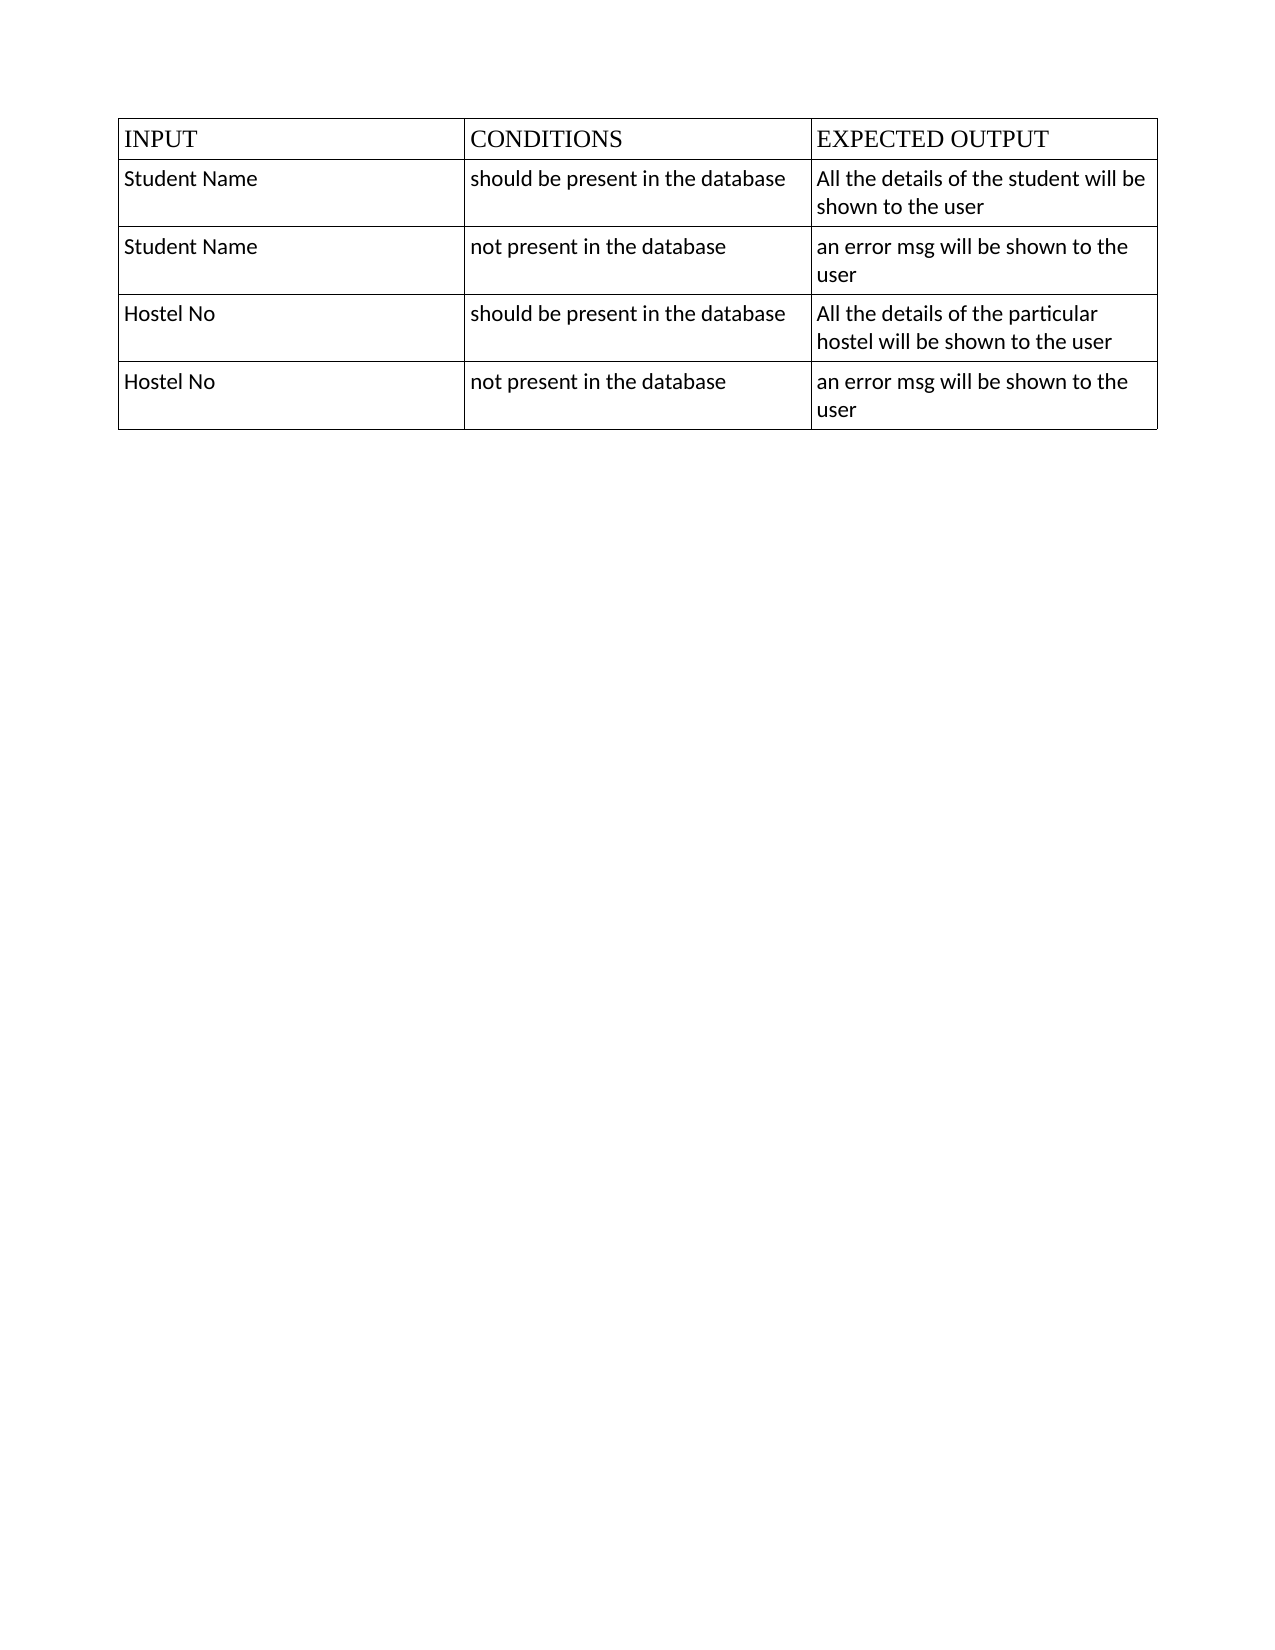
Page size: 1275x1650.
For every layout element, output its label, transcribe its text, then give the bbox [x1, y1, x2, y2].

table_cell All the details of the student will be shown to the user [812, 160, 1157, 226]
table_cell Hostel No [119, 362, 464, 429]
table_cell an error msg will be shown to the user [812, 227, 1157, 294]
table_cell Hostel No [119, 295, 464, 361]
table_cell Student Name [119, 160, 464, 226]
table_header INPUT [119, 119, 464, 158]
table_cell not present in the database [465, 227, 811, 294]
table_header EXPECTED OUTPUT [812, 119, 1157, 158]
table_cell an error msg will be shown to the user [812, 362, 1157, 429]
table_cell should be present in the database [465, 160, 811, 226]
table_cell All the details of the particular hostel will be shown to the user [812, 295, 1157, 361]
table_cell not present in the database [465, 362, 811, 429]
table_header CONDITIONS [465, 119, 811, 158]
table_cell should be present in the database [465, 295, 811, 361]
table_cell Student Name [119, 227, 464, 294]
